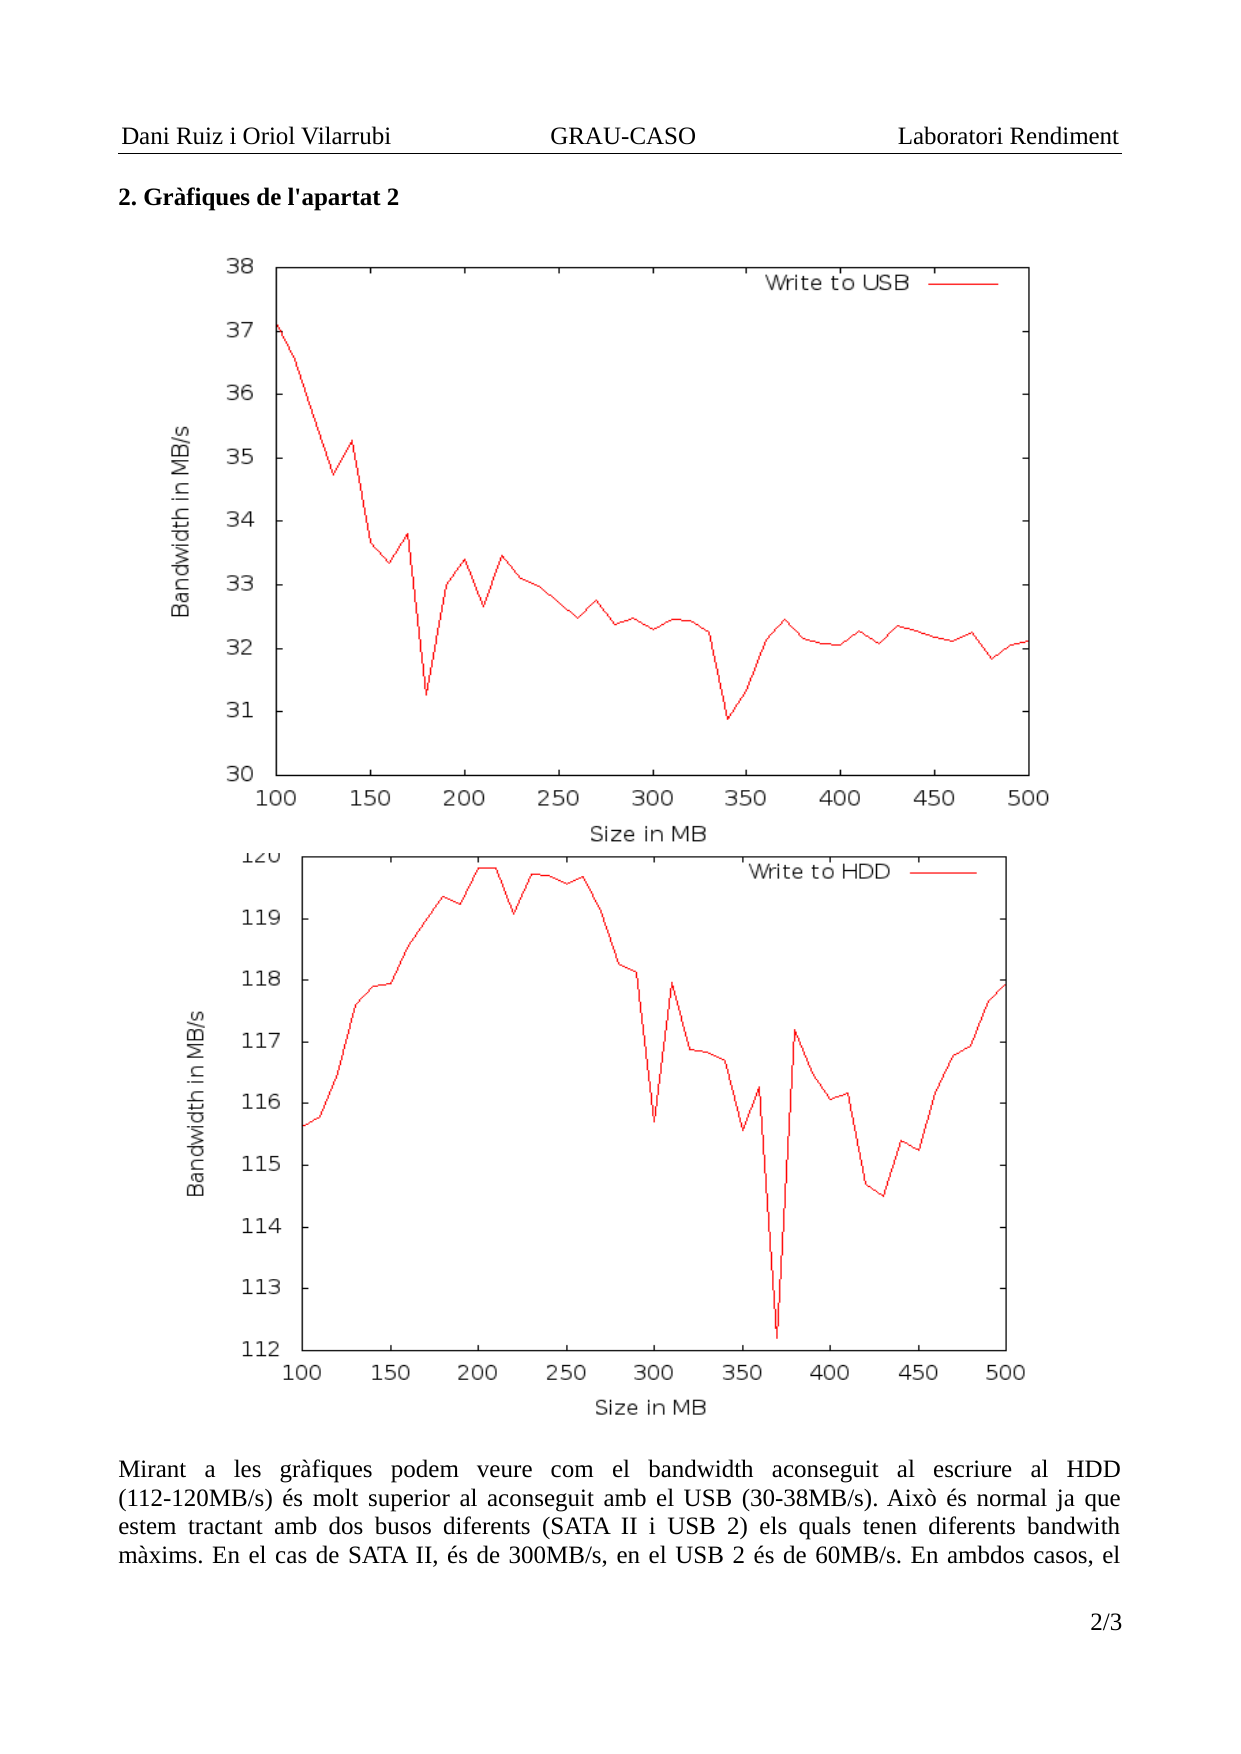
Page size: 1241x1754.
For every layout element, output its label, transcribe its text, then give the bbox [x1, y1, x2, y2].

text 2. Gràfiques de l'apartat 2 [118, 182, 1122, 211]
text Mirant a les gràfiques podem veure com el bandwidth aconseguit al escriure al HDD (112-120MB/s) és molt superior al aconseguit amb el USB (30-38MB/s). Això és normal ja que estem tractant amb dos busos diferents (SATA II i USB 2) els quals tenen diferents bandwith màxims. En el cas de SATA II, és de 300MB/s, en el USB 2 és de 60MB/s. En ambdos casos, el [118, 1454, 1122, 1569]
picture [163, 239, 1077, 1426]
